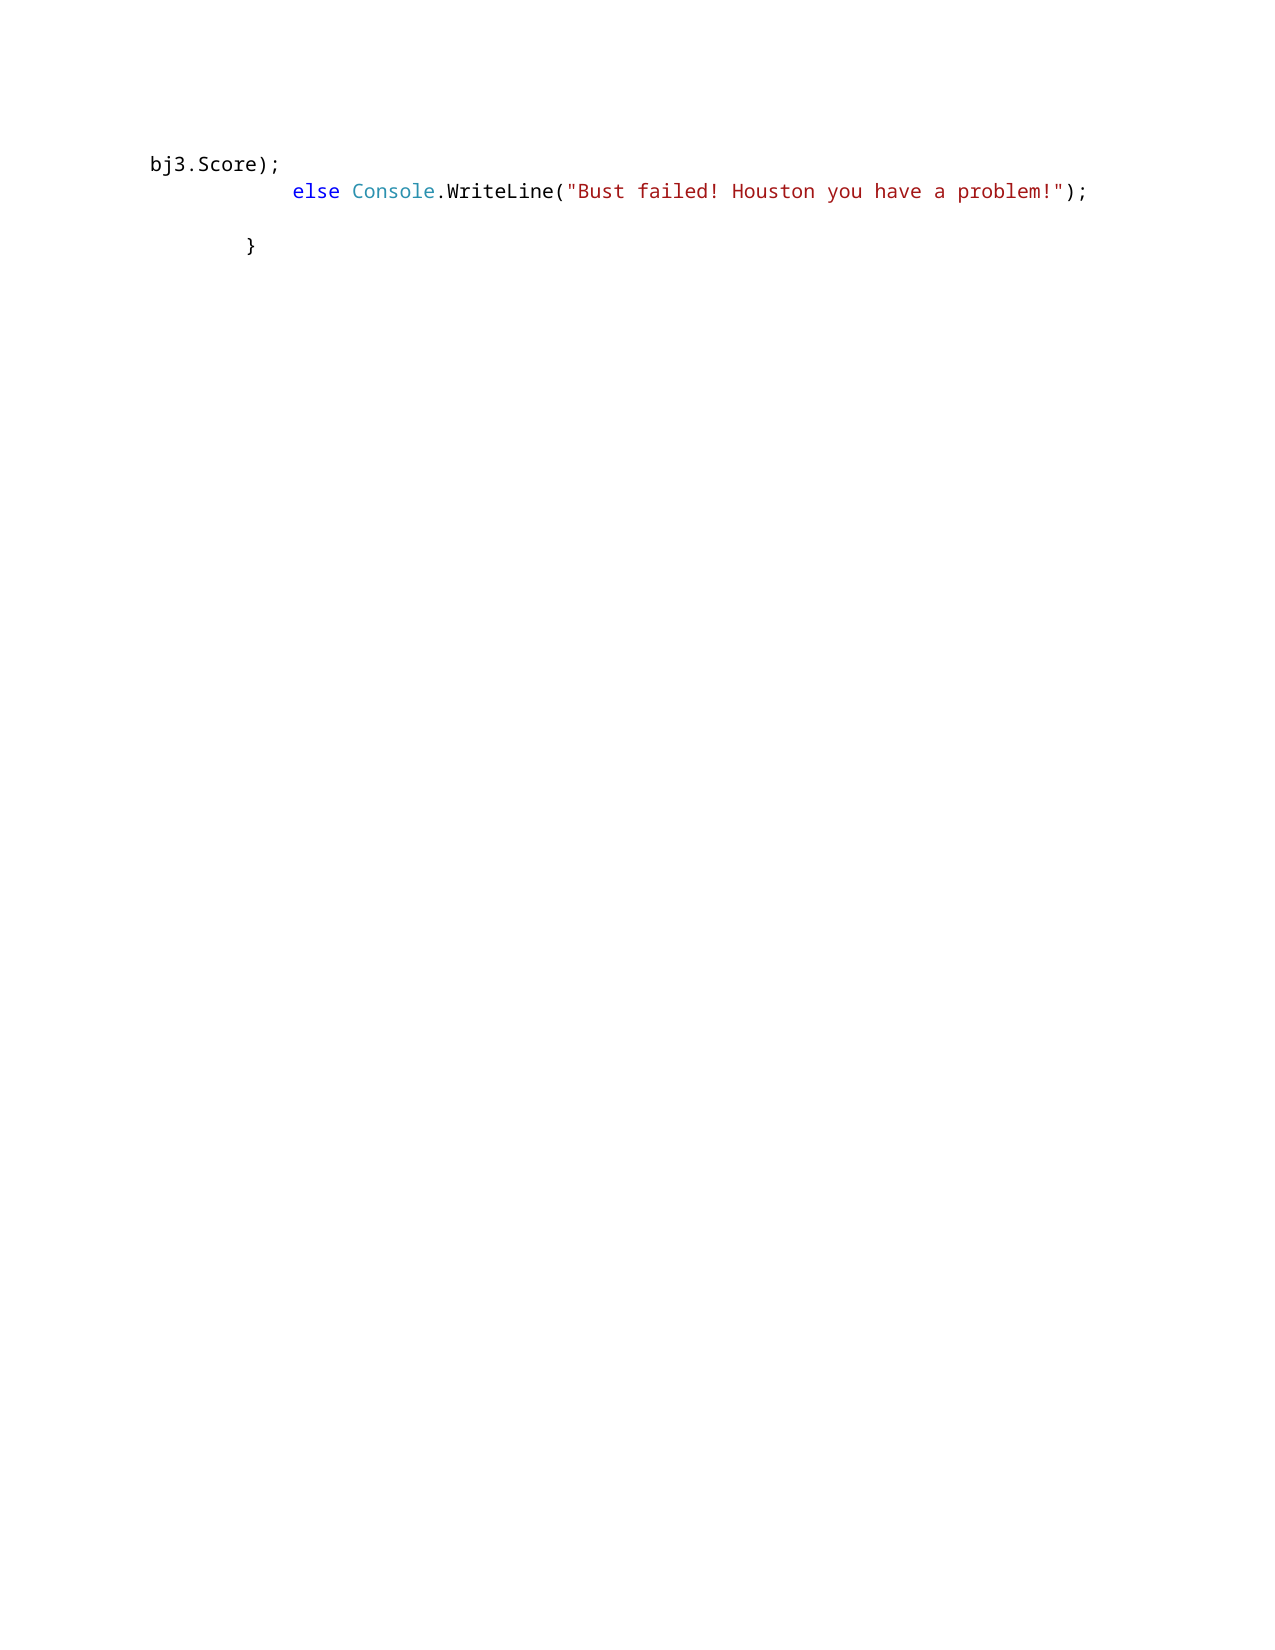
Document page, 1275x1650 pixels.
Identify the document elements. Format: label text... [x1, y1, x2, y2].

text else Console.WriteLine("Bust failed! Houston you have a problem!"); [150, 177, 1125, 204]
text } [150, 231, 1125, 258]
text bj3.Score); [150, 150, 1125, 177]
